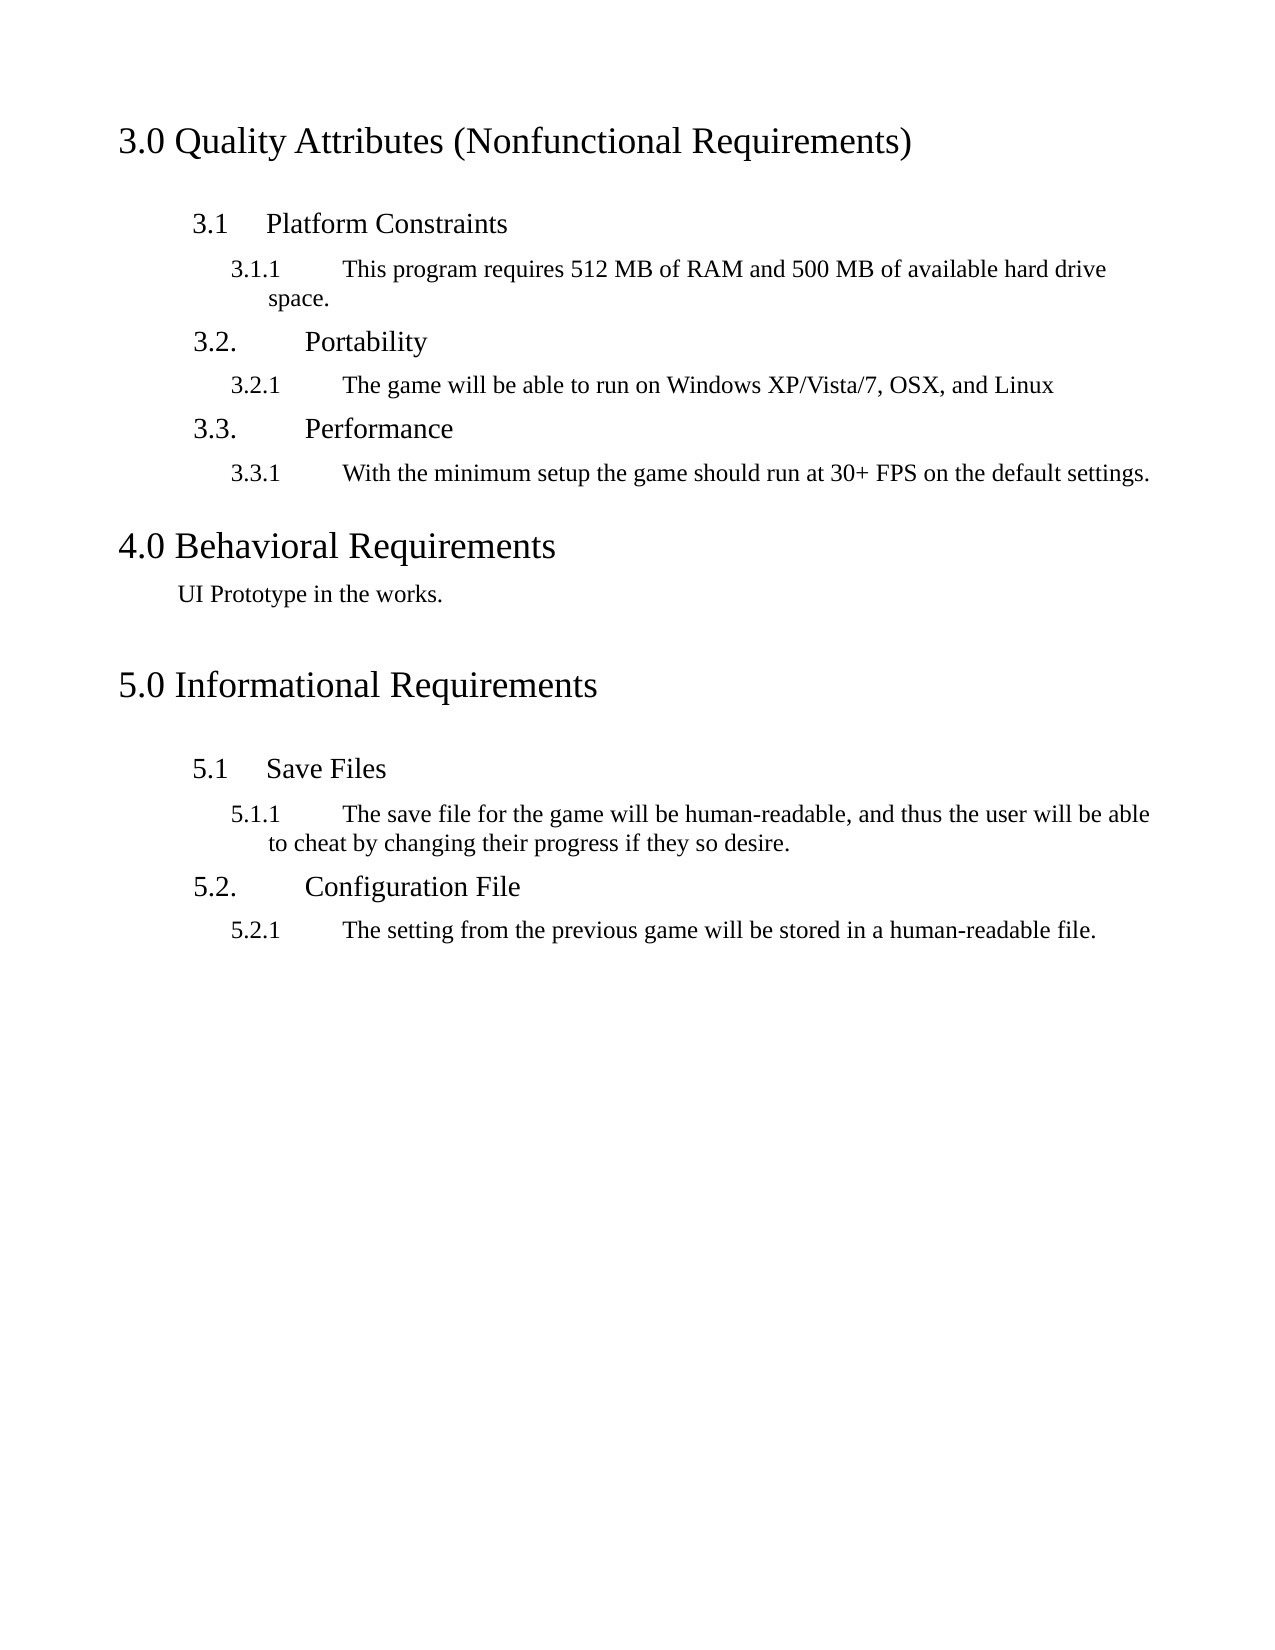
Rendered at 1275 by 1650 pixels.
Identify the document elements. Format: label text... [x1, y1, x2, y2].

list The save file for the game will be human-readable, and thus the user will be able to cheat by changing their progress if they so desire. [231, 799, 1157, 857]
subtitle 5.1 Save Files [118, 743, 1157, 787]
list With the minimum setup the game should run at 30+ FPS on the default settings. [231, 458, 1157, 486]
list Portability [193, 324, 1157, 358]
subtitle 4.0 Behavioral Requirements [118, 524, 1157, 567]
list The game will be able to run on Windows XP/Vista/7, OSX, and Linux [231, 370, 1157, 399]
subtitle 3.1 Platform Constraints [118, 199, 1157, 242]
text UI Prototype in the works. [177, 579, 1098, 608]
list This program requires 512 MB of RAM and 500 MB of available hard drive space. [231, 254, 1157, 312]
subtitle 3.0 Quality Attributes (Nonfunctional Requirements) [118, 118, 1157, 161]
subtitle 5.0 Informational Requirements [118, 663, 1157, 706]
list Configuration File [193, 869, 1157, 903]
list The setting from the previous game will be stored in a human-readable file. [231, 915, 1157, 944]
list Performance [193, 412, 1157, 445]
